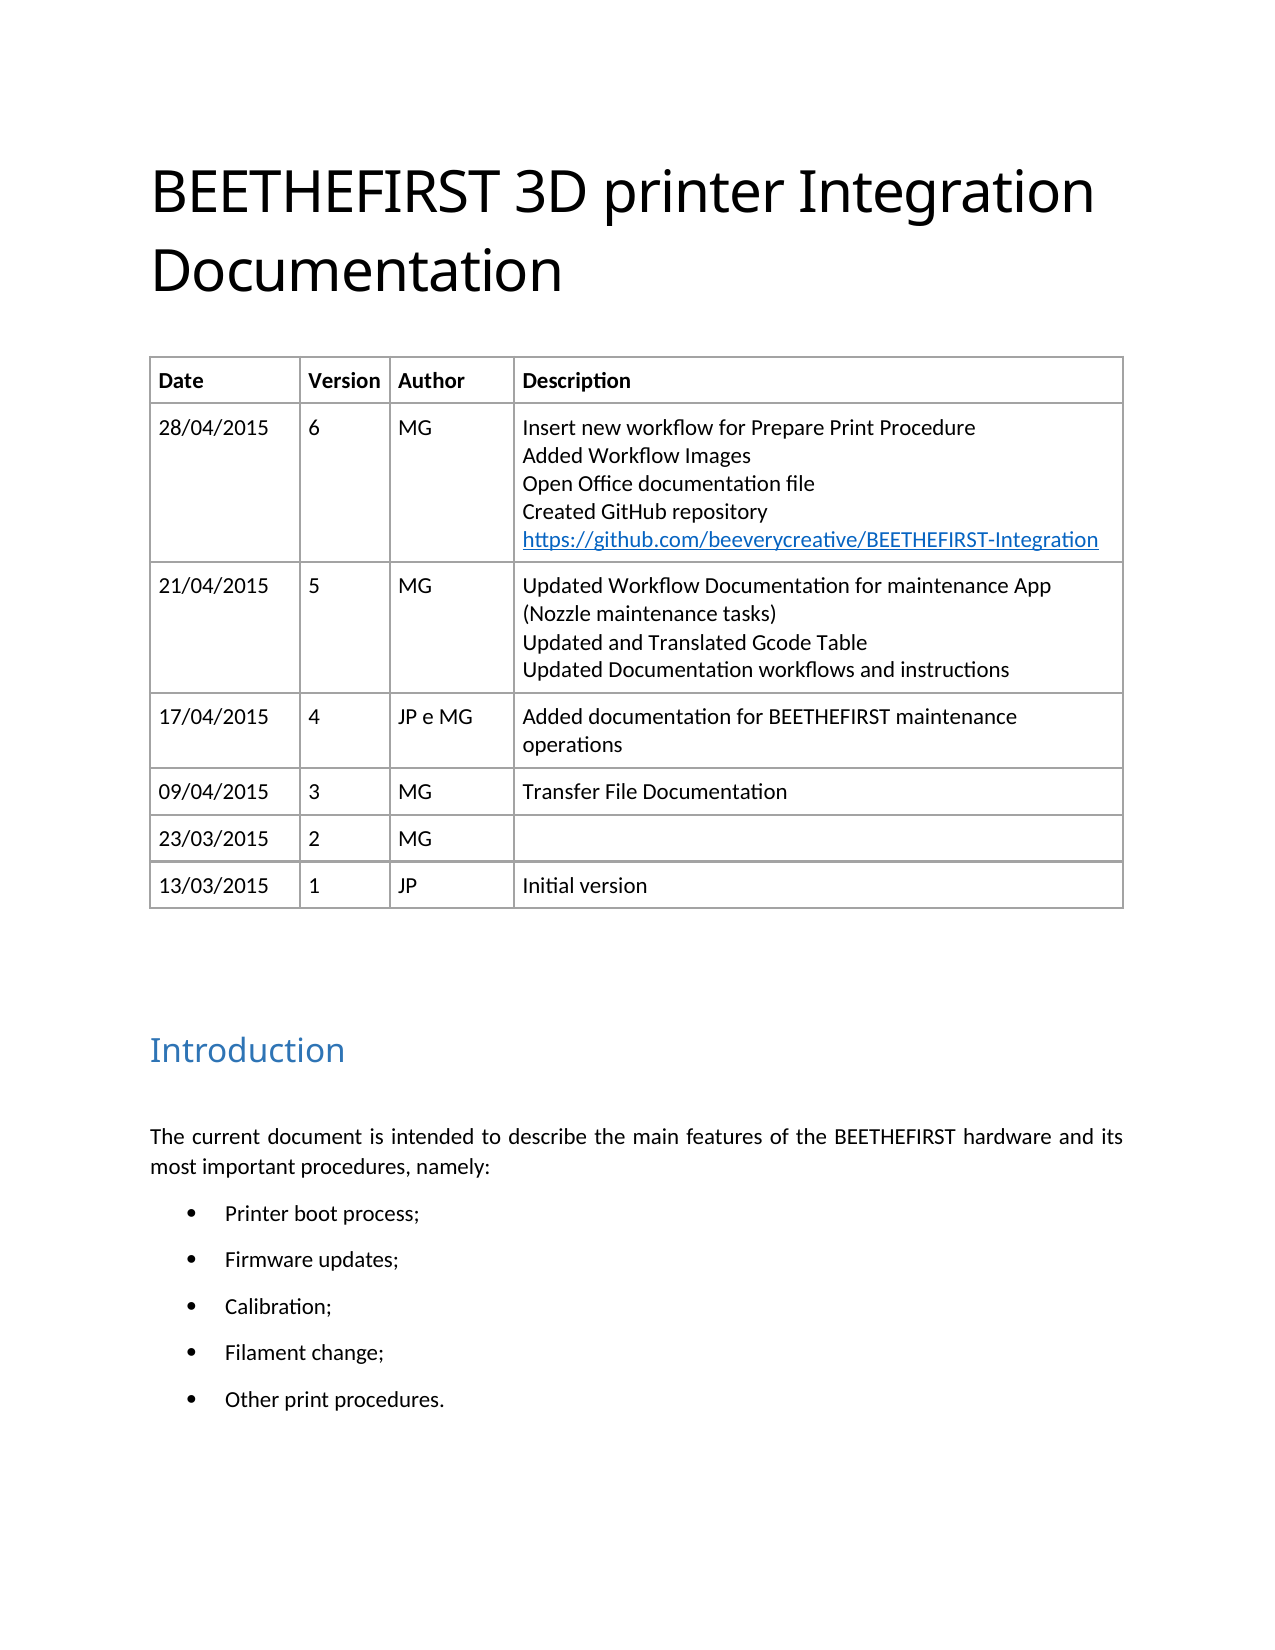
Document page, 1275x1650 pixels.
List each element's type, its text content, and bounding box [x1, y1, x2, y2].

table_cell Initial version [515, 863, 1122, 907]
title BEETHEFIRST 3D printer Integration Documentation [150, 150, 1125, 309]
table_header Date [151, 358, 299, 402]
list Printer boot process; [187, 1199, 1125, 1227]
table_cell JP [391, 863, 513, 907]
table_cell Updated Workflow Documentation for maintenance App (Nozzle maintenance tasks) Updated and Translated Gcode Table Updated Documentation workflows and instructions [515, 563, 1122, 692]
table_cell MG [391, 769, 513, 813]
table_cell Insert new workflow for Prepare Print Procedure Added Workflow Images Open Office documentation file Created GitHub repository https://github.com/beeverycreative/BEETHEFIRST-Integration [515, 404, 1122, 561]
table_cell 5 [301, 563, 389, 692]
table_cell MG [391, 563, 513, 692]
table_cell MG [391, 404, 513, 561]
table_cell 21/04/2015 [151, 563, 299, 692]
table_header Description [515, 358, 1122, 402]
table_cell 6 [301, 404, 389, 561]
table_header Version [301, 358, 389, 402]
subtitle Introduction [150, 1027, 1125, 1073]
table_cell 17/04/2015 [151, 694, 299, 767]
table_header Author [391, 358, 513, 402]
table_cell Transfer File Documentation [515, 769, 1122, 813]
table_cell [515, 816, 1122, 860]
table_cell 4 [301, 694, 389, 767]
text The current document is intended to describe the main features of the BEETHEFIRST hardware and its most important procedures, namely: [150, 1122, 1125, 1180]
table_cell 2 [301, 816, 389, 860]
table_cell 09/04/2015 [151, 769, 299, 813]
table_cell Added documentation for BEETHEFIRST maintenance operations [515, 694, 1122, 767]
list Filament change; [187, 1338, 1125, 1367]
table_cell 28/04/2015 [151, 404, 299, 561]
table_cell JP e MG [391, 694, 513, 767]
list Firmware updates; [187, 1245, 1125, 1273]
table_cell 3 [301, 769, 389, 813]
list Calibration; [187, 1292, 1125, 1320]
list Other print procedures. [187, 1385, 1125, 1413]
table_cell 13/03/2015 [151, 863, 299, 907]
table_cell MG [391, 816, 513, 860]
table_cell 1 [301, 863, 389, 907]
table_cell 23/03/2015 [151, 816, 299, 860]
